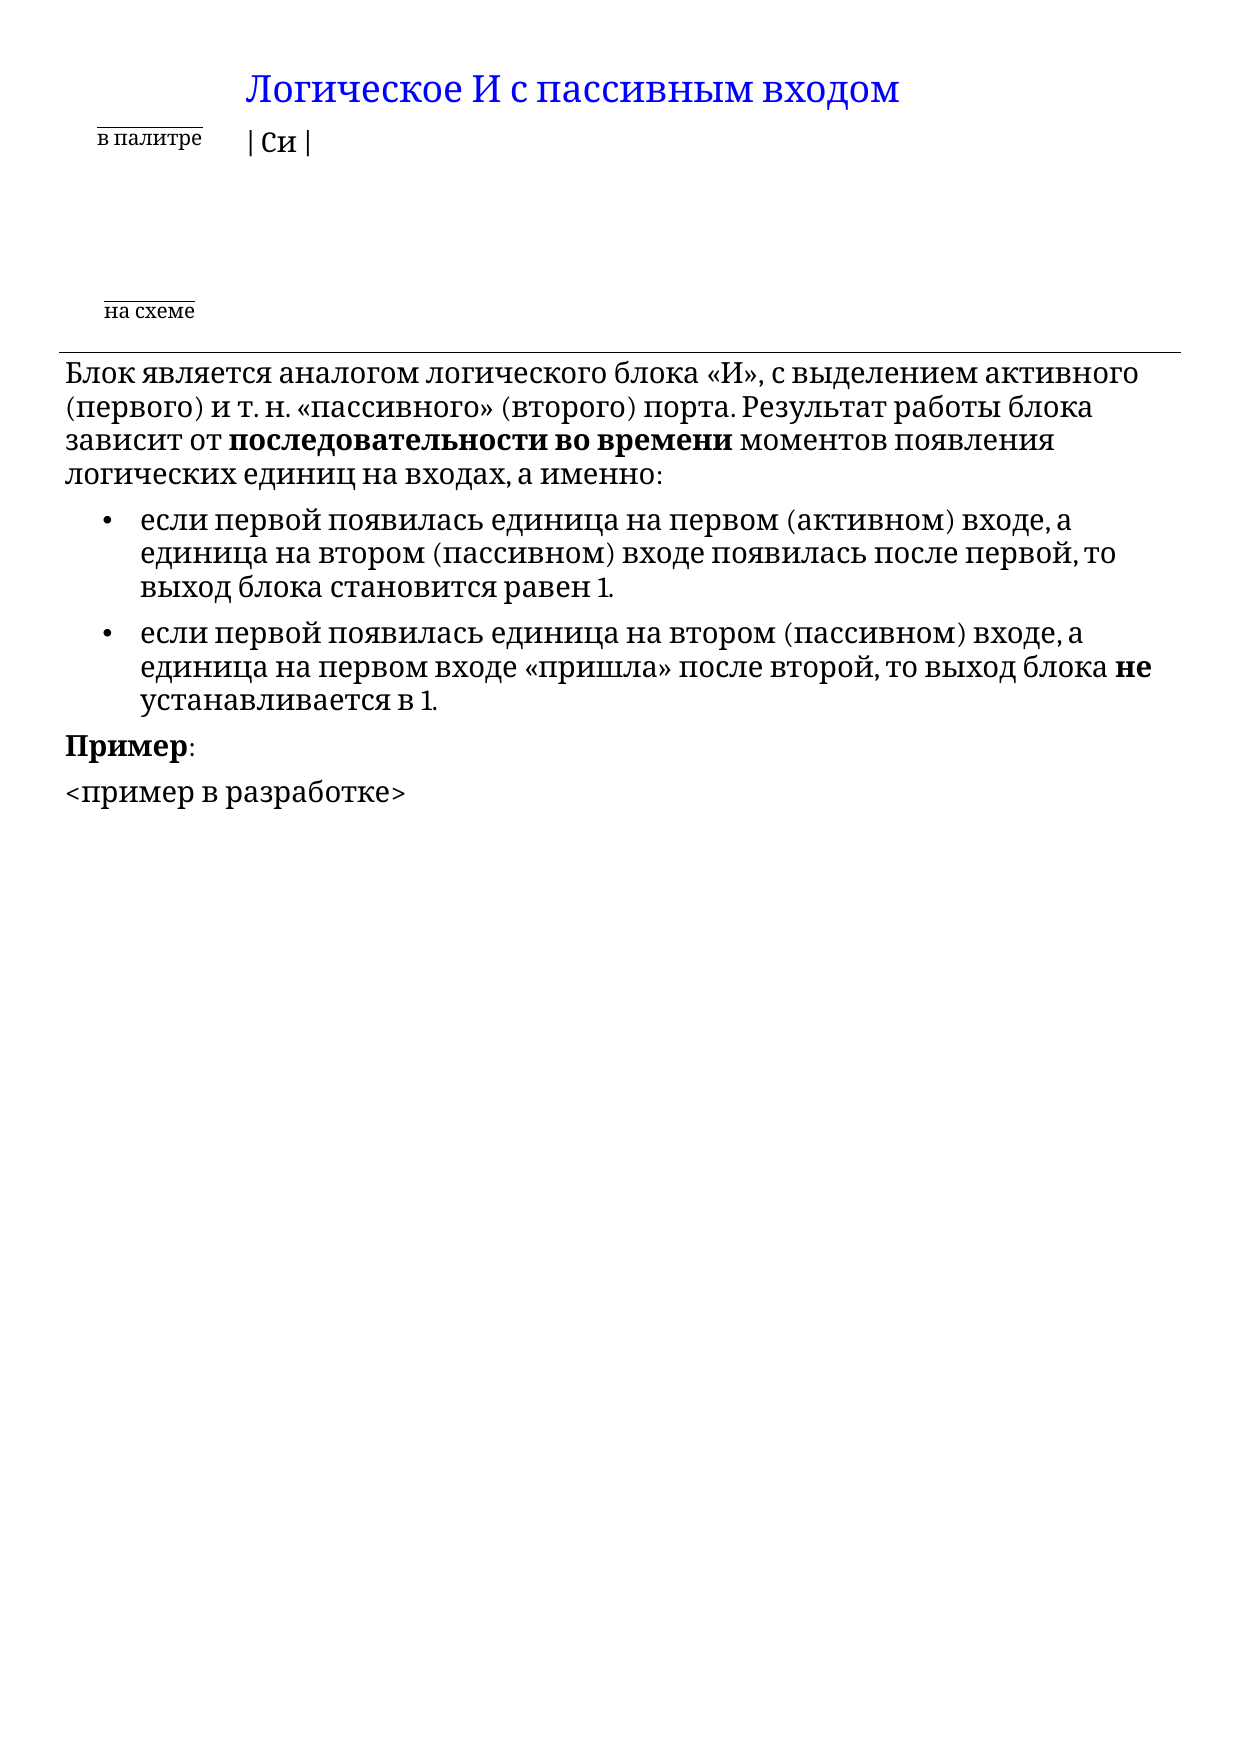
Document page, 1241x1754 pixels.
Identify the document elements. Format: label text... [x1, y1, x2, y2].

table_cell | Cи | [240, 121, 1181, 178]
table_header Логическое И с пассивным входом [240, 59, 1181, 121]
table_cell Блок является аналогом логического блока «И», с выделением активного (первого) и т. н. «пассивного» (второго) порта. Результат работы блока зависит от последовательности во времени моментов появления логических единиц на входах, а именно: если первой появилась единица на первом (активном) входе, а единица на втором (пассивном) входе появилась после первой, то выход блока становится равен 1. если первой появилась единица на втором (пассивном) входе, а единица на первом входе «пришла» после второй, то выход блока не устанавливается в 1. Пример: <пример в разработке> [59, 353, 1181, 828]
table_cell в палитре [59, 121, 240, 178]
table_header [59, 59, 240, 121]
table_cell [240, 178, 1181, 294]
table_cell [59, 178, 240, 294]
table_cell на схеме [59, 294, 240, 352]
table_cell [240, 294, 1181, 352]
